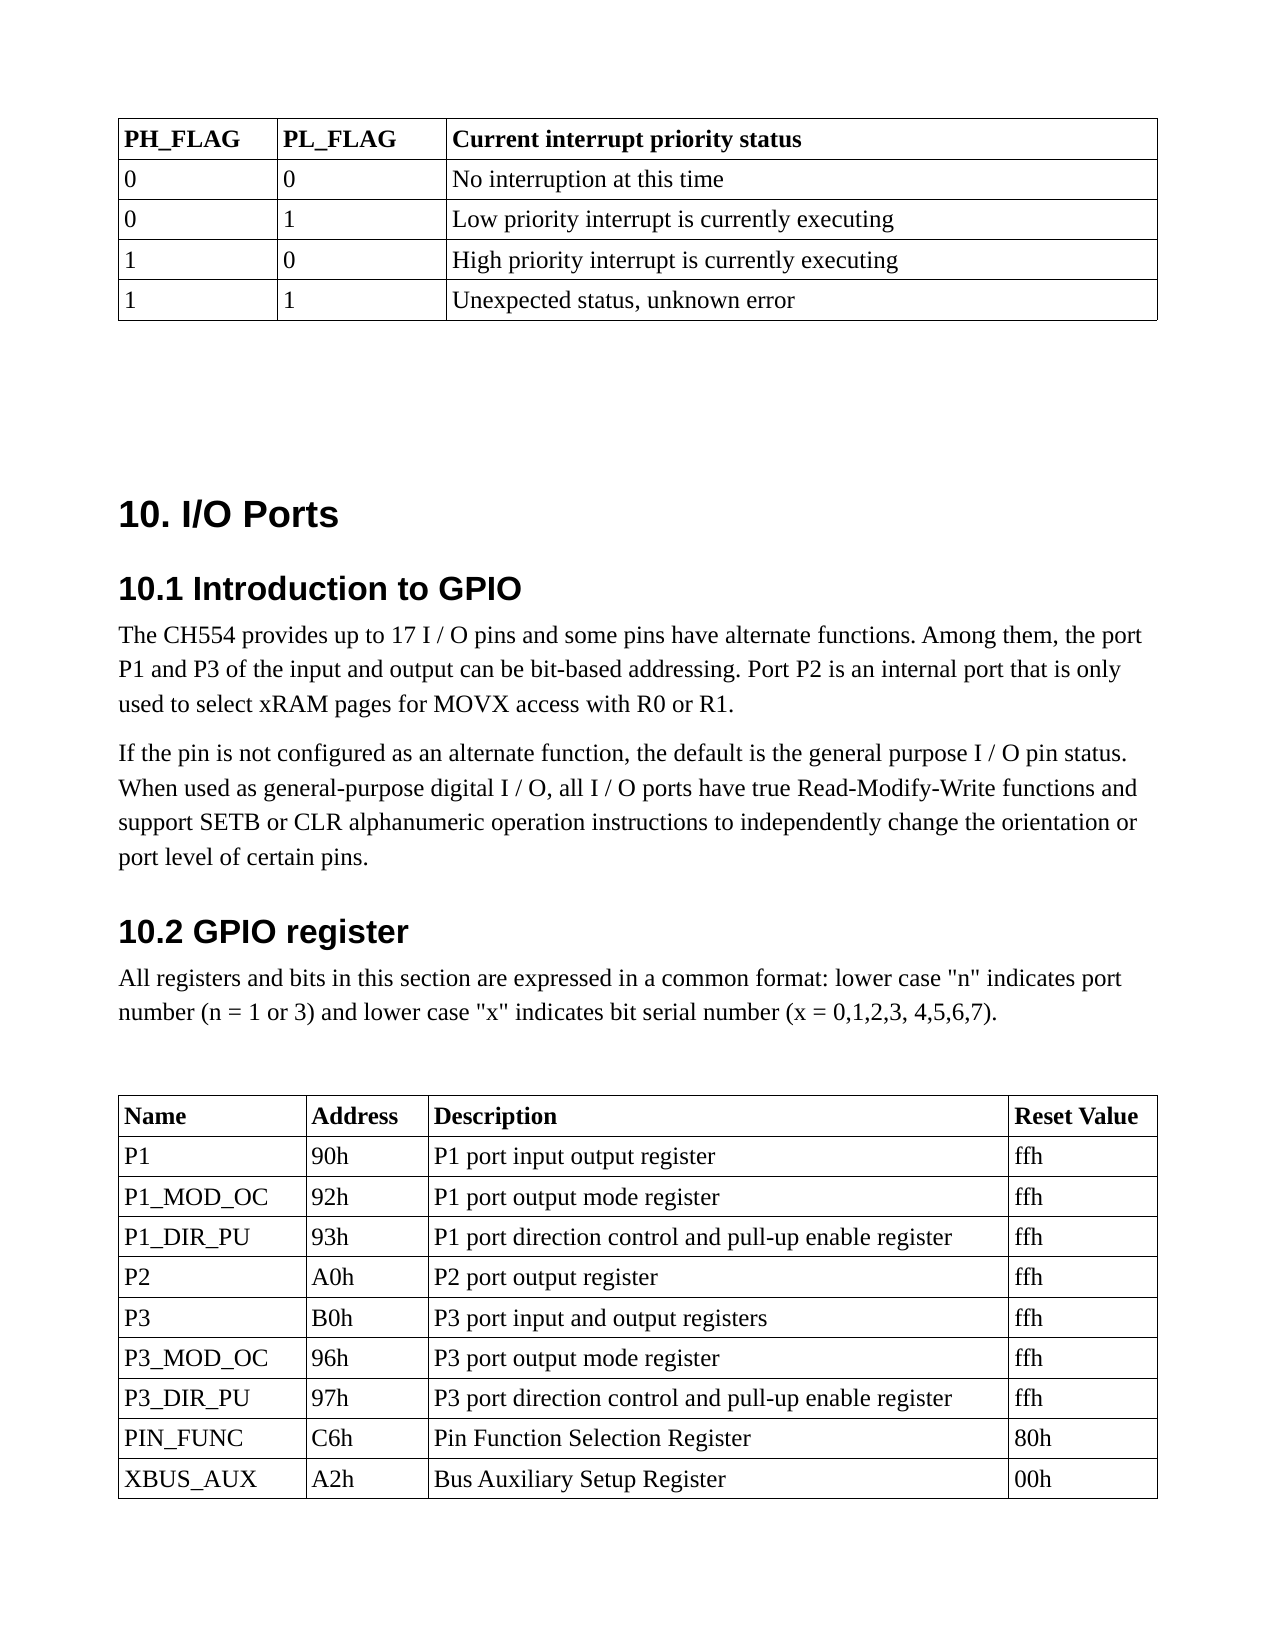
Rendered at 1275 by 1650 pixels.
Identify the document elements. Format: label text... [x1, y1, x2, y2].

table_header Address [307, 1096, 428, 1136]
table_cell 0 [278, 160, 446, 199]
text All registers and bits in this section are expressed in a common format: lower case "n" indicates port number (n = 1 or 3) and lower case "x" indicates bit serial number (x = 0,1,2,3, 4,5,6,7). [118, 963, 1157, 1026]
table_cell 80h [1009, 1419, 1157, 1458]
table_header Description [429, 1096, 1008, 1136]
table_cell 00h [1009, 1459, 1157, 1498]
table_cell P1_DIR_PU [119, 1217, 306, 1256]
table_cell A2h [307, 1459, 428, 1498]
table_cell ffh [1009, 1298, 1157, 1337]
table_cell 1 [119, 280, 277, 320]
subtitle 10. I/O Ports [118, 492, 1157, 536]
table_header Current interrupt priority status [447, 119, 1157, 158]
table_cell P2 [119, 1257, 306, 1297]
table_cell P3_DIR_PU [119, 1379, 306, 1418]
table_cell PIN_FUNC [119, 1419, 306, 1458]
text The CH554 provides up to 17 I / O pins and some pins have alternate functions. Among them, the port P1 and P3 of the input and output can be bit-based addressing. Port P2 is an internal port that is only used to select xRAM pages for MOVX access with R0 or R1. [118, 620, 1157, 718]
table_cell 93h [307, 1217, 428, 1256]
table_cell Pin Function Selection Register [429, 1419, 1008, 1458]
table_cell Low priority interrupt is currently executing [447, 200, 1157, 239]
table_cell 90h [307, 1137, 428, 1176]
table_cell 1 [278, 280, 446, 320]
table_cell B0h [307, 1298, 428, 1337]
table_cell P1 port direction control and pull-up enable register [429, 1217, 1008, 1256]
table_cell ffh [1009, 1338, 1157, 1377]
table_header Reset Value [1009, 1096, 1157, 1136]
subtitle 10.2 GPIO register [118, 911, 1157, 950]
table_cell 1 [278, 200, 446, 239]
table_cell ffh [1009, 1257, 1157, 1297]
table_cell P2 port output register [429, 1257, 1008, 1297]
table_cell C6h [307, 1419, 428, 1458]
table_cell 1 [119, 240, 277, 279]
table_cell 92h [307, 1177, 428, 1216]
table_cell No interruption at this time [447, 160, 1157, 199]
text If the pin is not configured as an alternate function, the default is the general purpose I / O pin status. When used as general-purpose digital I / O, all I / O ports have true Read-Modify-Write functions and support SETB or CLR alphanumeric operation instructions to independently change the orientation or port level of certain pins. [118, 738, 1157, 870]
table_cell XBUS_AUX [119, 1459, 306, 1498]
table_header Name [119, 1096, 306, 1136]
table_cell ffh [1009, 1217, 1157, 1256]
table_cell 0 [119, 200, 277, 239]
table_header PH_FLAG [119, 119, 277, 158]
table_cell 0 [119, 160, 277, 199]
table_cell 97h [307, 1379, 428, 1418]
table_cell 96h [307, 1338, 428, 1377]
subtitle 10.1 Introduction to GPIO [118, 569, 1157, 608]
table_cell P3_MOD_OC [119, 1338, 306, 1377]
table_cell 0 [278, 240, 446, 279]
table_cell Unexpected status, unknown error [447, 280, 1157, 320]
table_cell P3 [119, 1298, 306, 1337]
table_cell P3 port direction control and pull-up enable register [429, 1379, 1008, 1418]
table_cell ffh [1009, 1137, 1157, 1176]
table_cell Bus Auxiliary Setup Register [429, 1459, 1008, 1498]
table_cell P1_MOD_OC [119, 1177, 306, 1216]
table_cell P3 port input and output registers [429, 1298, 1008, 1337]
table_cell High priority interrupt is currently executing [447, 240, 1157, 279]
table_cell P1 port output mode register [429, 1177, 1008, 1216]
table_cell P1 port input output register [429, 1137, 1008, 1176]
table_cell P1 [119, 1137, 306, 1176]
table_header PL_FLAG [278, 119, 446, 158]
table_cell A0h [307, 1257, 428, 1297]
table_cell ffh [1009, 1379, 1157, 1418]
table_cell P3 port output mode register [429, 1338, 1008, 1377]
table_cell ffh [1009, 1177, 1157, 1216]
